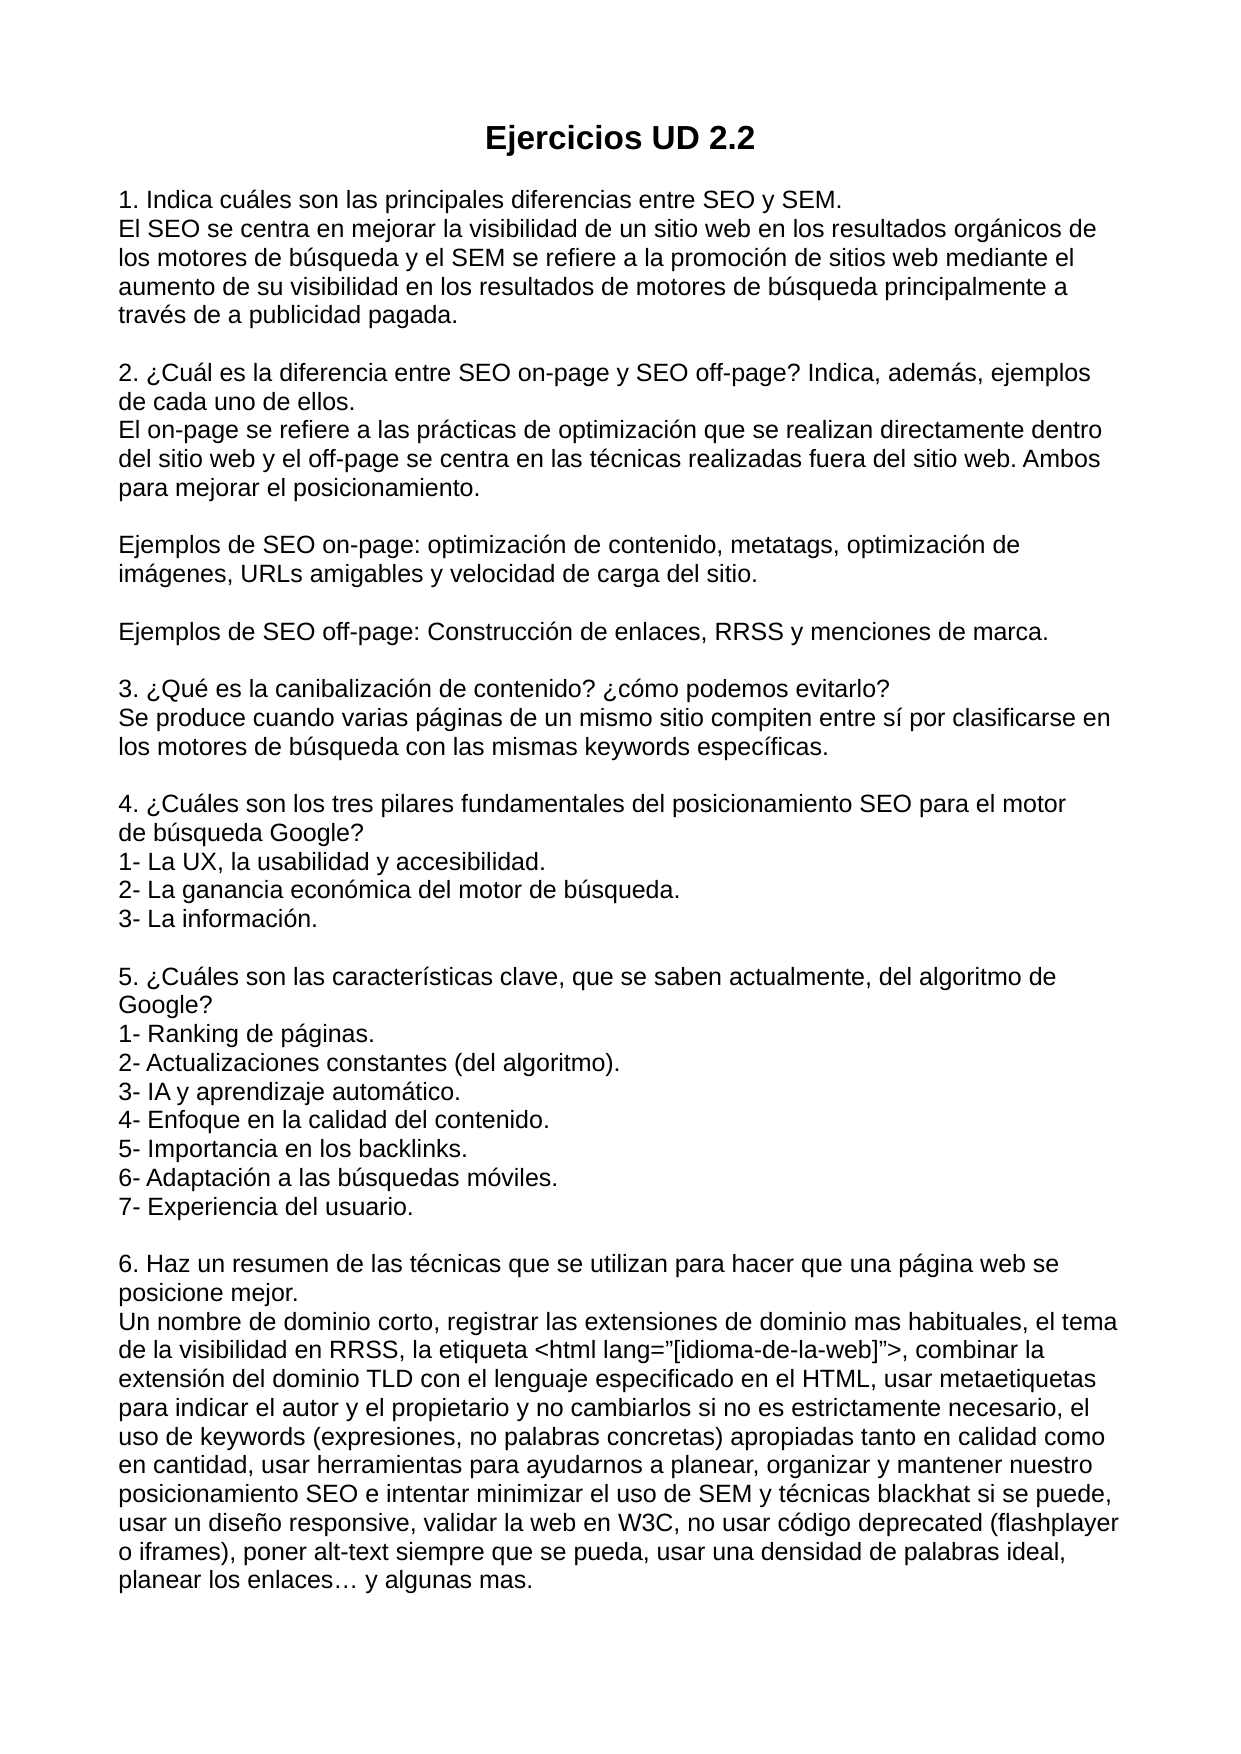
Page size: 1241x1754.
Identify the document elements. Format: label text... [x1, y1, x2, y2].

text 2. ¿Cuál es la diferencia entre SEO on-page y SEO off-page? Indica, además, ejemplos [118, 358, 1122, 387]
text 3. ¿Qué es la canibalización de contenido? ¿cómo podemos evitarlo? [118, 674, 1122, 703]
text Ejercicios UD 2.2 [118, 118, 1122, 157]
text 7- Experiencia del usuario. [118, 1192, 1122, 1220]
text El SEO se centra en mejorar la visibilidad de un sitio web en los resultados orgánicos de los motores de búsqueda y el SEM se refiere a la promoción de sitios web mediante el aumento de su visibilidad en los resultados de motores de búsqueda principalmente a través de a publicidad pagada. [118, 214, 1122, 329]
text posicione mejor. [118, 1278, 1122, 1307]
text 5- Importancia en los backlinks. [118, 1134, 1122, 1163]
text 1. Indica cuáles son las principales diferencias entre SEO y SEM. [118, 185, 1122, 214]
text de cada uno de ellos. [118, 387, 1122, 415]
text 3- IA y aprendizaje automático. [118, 1077, 1122, 1105]
text 5. ¿Cuáles son las características clave, que se saben actualmente, del algoritmo de [118, 962, 1122, 990]
text 1- La UX, la usabilidad y accesibilidad. [118, 847, 1122, 875]
text El on-page se refiere a las prácticas de optimización que se realizan directamente dentro del sitio web y el off-page se centra en las técnicas realizadas fuera del sitio web. Ambos para mejorar el posicionamiento. [118, 415, 1122, 502]
text Un nombre de dominio corto, registrar las extensiones de dominio mas habituales, el tema de la visibilidad en RRSS, la etiqueta <html lang=”[idioma-de-la-web]”>, combinar la extensión del dominio TLD con el lenguaje especificado en el HTML, usar metaetiquetas para indicar el autor y el propietario y no cambiarlos si no es estrictamente necesario, el uso de keywords (expresiones, no palabras concretas) apropiadas tanto en calidad como en cantidad, usar herramientas para ayudarnos a planear, organizar y mantener nuestro posicionamiento SEO e intentar minimizar el uso de SEM y técnicas blackhat si se puede, usar un diseño responsive, validar la web en W3C, no usar código deprecated (flashplayer o iframes), poner alt-text siempre que se pueda, usar una densidad de palabras ideal, planear los enlaces… y algunas mas. [118, 1307, 1122, 1594]
text 6. Haz un resumen de las técnicas que se utilizan para hacer que una página web se [118, 1249, 1122, 1278]
text 3- La información. [118, 904, 1122, 933]
text 2- Actualizaciones constantes (del algoritmo). [118, 1048, 1122, 1077]
text 2- La ganancia económica del motor de búsqueda. [118, 875, 1122, 904]
text Ejemplos de SEO on-page: optimización de contenido, metatags, optimización de imágenes, URLs amigables y velocidad de carga del sitio. [118, 530, 1122, 588]
text 6- Adaptación a las búsquedas móviles. [118, 1163, 1122, 1192]
text Ejemplos de SEO off-page: Construcción de enlaces, RRSS y menciones de marca. [118, 617, 1122, 645]
text 4- Enfoque en la calidad del contenido. [118, 1105, 1122, 1134]
text Google? [118, 990, 1122, 1019]
text 4. ¿Cuáles son los tres pilares fundamentales del posicionamiento SEO para el motor [118, 789, 1122, 818]
text de búsqueda Google? [118, 818, 1122, 847]
text Se produce cuando varias páginas de un mismo sitio compiten entre sí por clasificarse en los motores de búsqueda con las mismas keywords específicas. [118, 703, 1122, 760]
text 1- Ranking de páginas. [118, 1019, 1122, 1048]
